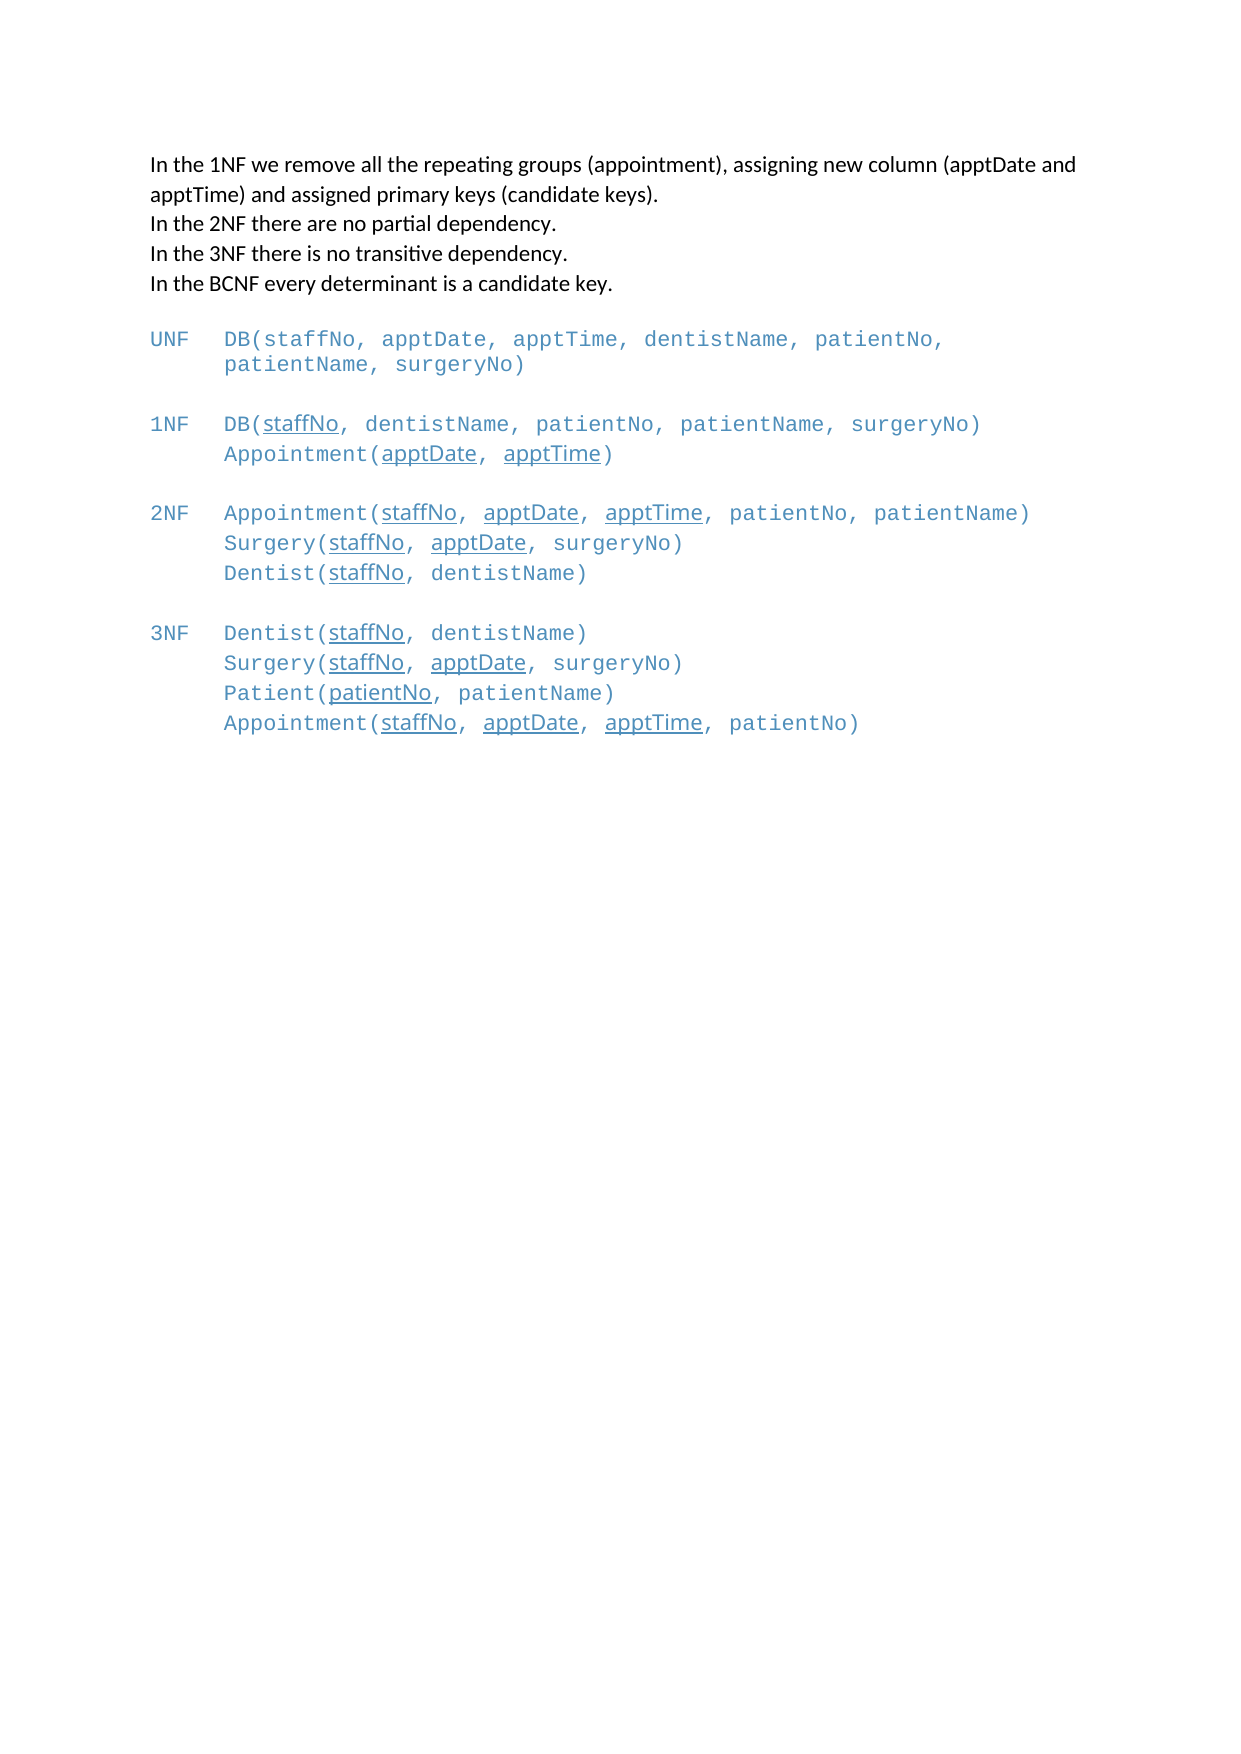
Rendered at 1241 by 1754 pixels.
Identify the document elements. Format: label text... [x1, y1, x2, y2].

text Patient(patientNo, patientName) [150, 677, 1090, 707]
text 1NF DB(staffNo, dentistName, patientNo, patientName, surgeryNo) [150, 408, 1090, 438]
text In the 3NF there is no transitive dependency. [150, 239, 1090, 267]
text Surgery(staffNo, apptDate, surgeryNo) [150, 647, 1090, 677]
text 2NF Appointment(staffNo, apptDate, apptTime, patientNo, patientName) [150, 497, 1090, 527]
text UNF DB(staffNo, apptDate, apptTime, dentistName, patientNo, patientName, surgeryNo) [150, 328, 1090, 378]
text Appointment(staffNo, apptDate, apptTime, patientNo) [150, 707, 1090, 737]
text In the 2NF there are no partial dependency. [150, 209, 1090, 237]
text In the 1NF we remove all the repeating groups (appointment), assigning new column (apptDate and apptTime) and assigned primary keys (candidate keys). [150, 150, 1090, 208]
text Dentist(staffNo, dentistName) [150, 557, 1090, 587]
text In the BCNF every determinant is a candidate key. [150, 269, 1090, 297]
text Surgery(staffNo, apptDate, surgeryNo) [150, 527, 1090, 557]
text Appointment(apptDate, apptTime) [150, 438, 1090, 468]
text 3NF Dentist(staffNo, dentistName) [150, 617, 1090, 647]
